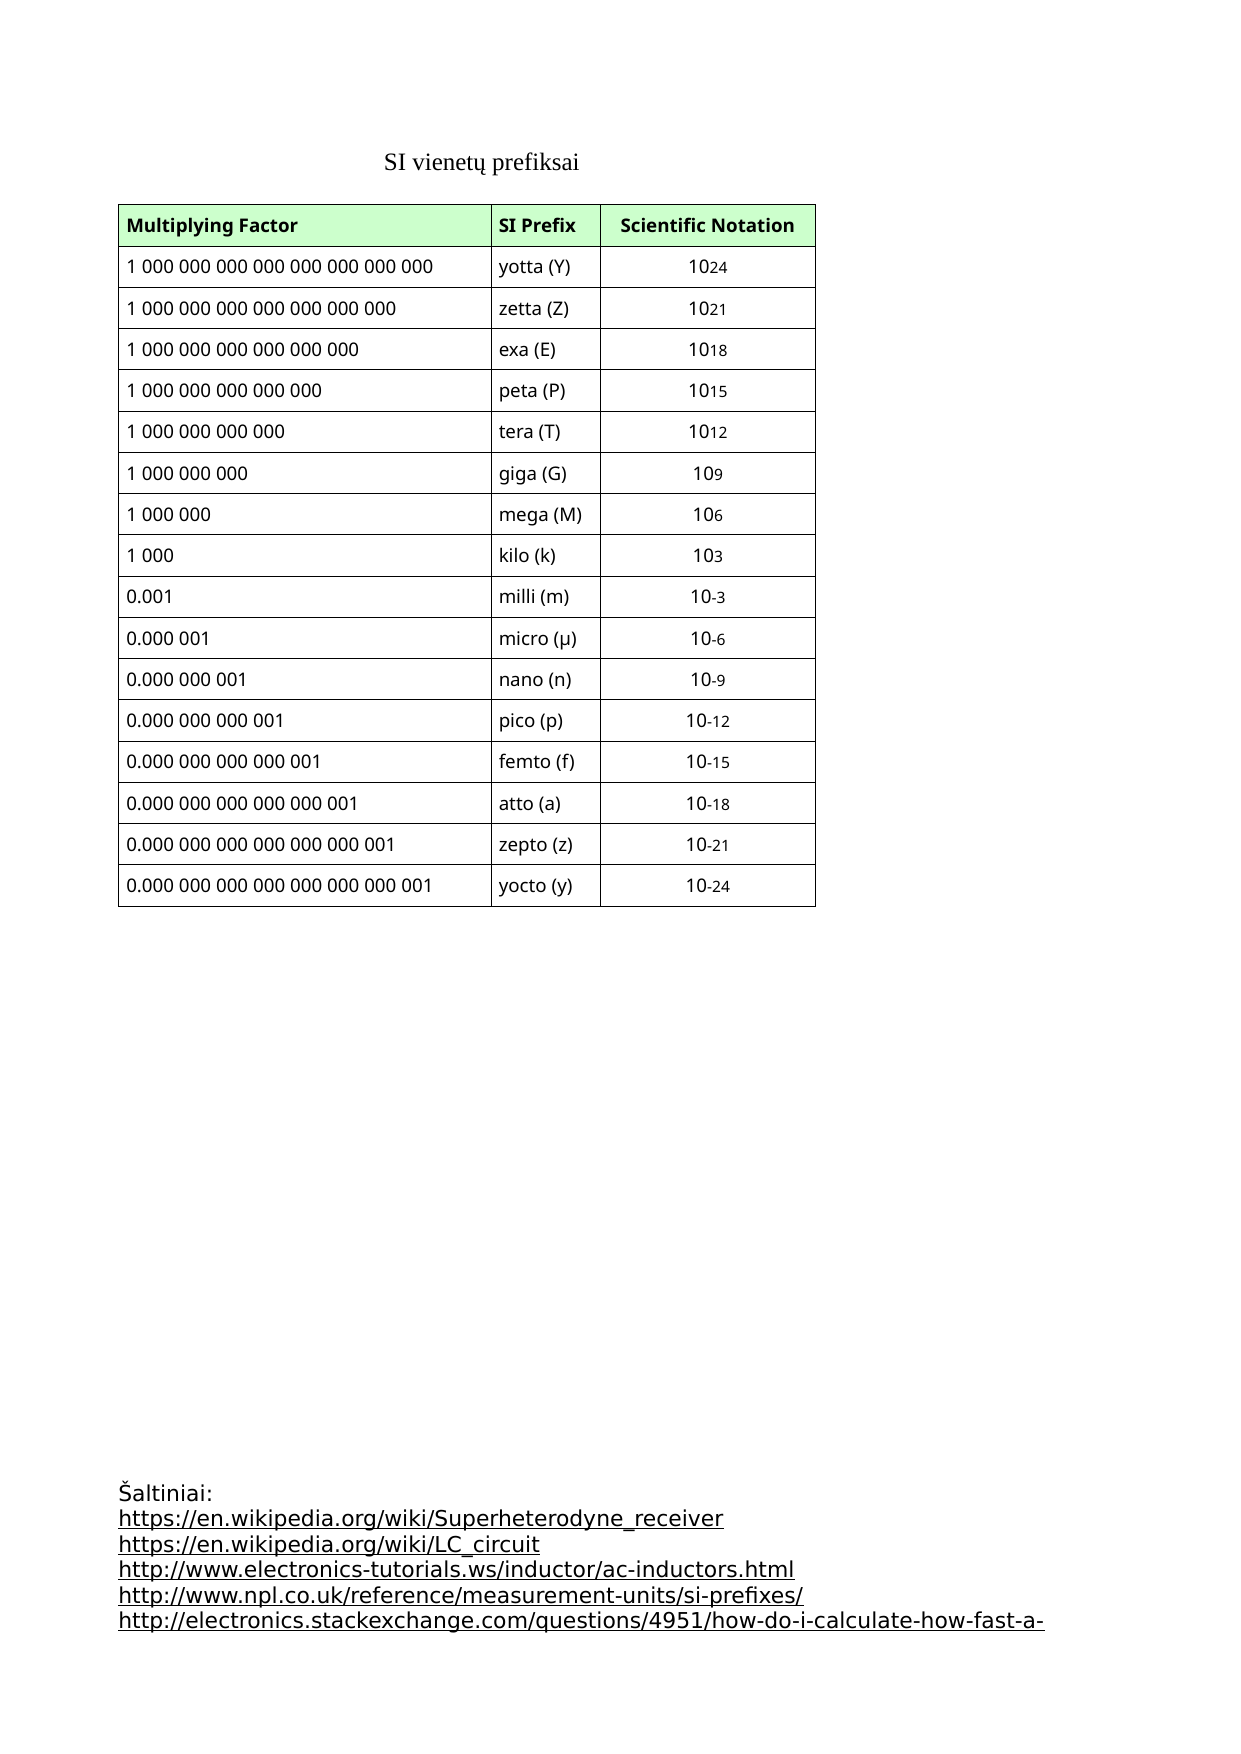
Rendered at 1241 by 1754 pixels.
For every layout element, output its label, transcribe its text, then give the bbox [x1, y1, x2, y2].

table_cell 1 000 000 000 000 [119, 412, 491, 452]
table_header SI Prefix [492, 205, 600, 246]
table_cell 109 [601, 453, 815, 493]
table_cell 10-9 [601, 659, 815, 699]
text Šaltiniai: [118, 1481, 1122, 1506]
table_cell 10-18 [601, 783, 815, 823]
table_cell 0.000 000 000 000 001 [119, 742, 491, 782]
table_cell 0.000 000 000 000 000 000 000 001 [119, 865, 491, 906]
table_cell 0.000 000 000 000 000 000 001 [119, 824, 491, 864]
table_cell 10-24 [601, 865, 815, 906]
table_cell zepto (z) [492, 824, 600, 864]
table_cell 1 000 000 [119, 494, 491, 534]
table_cell exa (E) [492, 329, 600, 369]
table_cell yotta (Y) [492, 247, 600, 287]
table_cell 1012 [601, 412, 815, 452]
text http://www.npl.co.uk/reference/measurement-units/si-prefixes/ [118, 1583, 1122, 1608]
table_cell 0.001 [119, 577, 491, 617]
text http://electronics.stackexchange.com/questions/4951/how-do-i-calculate-how-fast-a- [118, 1608, 1122, 1634]
table_cell 0.000 000 000 000 000 001 [119, 783, 491, 823]
text http://www.electronics-tutorials.ws/inductor/ac-inductors.html [118, 1557, 1122, 1583]
table_cell 1021 [601, 288, 815, 328]
table_cell mega (M) [492, 494, 600, 534]
table_cell pico (p) [492, 700, 600, 741]
table_cell atto (a) [492, 783, 600, 823]
table_cell 0.000 001 [119, 618, 491, 658]
table_header Multiplying Factor [119, 205, 491, 246]
table_cell kilo (k) [492, 535, 600, 576]
table_cell 10-15 [601, 742, 815, 782]
table_cell 1 000 000 000 000 000 000 000 [119, 288, 491, 328]
table_cell zetta (Z) [492, 288, 600, 328]
table_cell 10-6 [601, 618, 815, 658]
table_cell femto (f) [492, 742, 600, 782]
table_cell nano (n) [492, 659, 600, 699]
table_cell 106 [601, 494, 815, 534]
table_cell 1 000 000 000 [119, 453, 491, 493]
table_cell tera (T) [492, 412, 600, 452]
table_cell 0.000 000 001 [119, 659, 491, 699]
table_cell 1 000 000 000 000 000 [119, 370, 491, 411]
table_cell 1015 [601, 370, 815, 411]
text https://en.wikipedia.org/wiki/Superheterodyne_receiver [118, 1506, 1122, 1532]
table_cell peta (P) [492, 370, 600, 411]
table_cell 10-21 [601, 824, 815, 864]
text SI vienetų prefiksai [118, 147, 1122, 176]
table_cell 10-3 [601, 577, 815, 617]
table_cell giga (G) [492, 453, 600, 493]
table_cell 1 000 [119, 535, 491, 576]
table_cell 10-12 [601, 700, 815, 741]
table_cell 1 000 000 000 000 000 000 [119, 329, 491, 369]
table_cell 1024 [601, 247, 815, 287]
table_cell 103 [601, 535, 815, 576]
table_cell yocto (y) [492, 865, 600, 906]
table_cell 1018 [601, 329, 815, 369]
text https://en.wikipedia.org/wiki/LC_circuit [118, 1532, 1122, 1557]
table_cell 0.000 000 000 001 [119, 700, 491, 741]
table_header Scientific Notation [601, 205, 815, 246]
table_cell micro (µ) [492, 618, 600, 658]
table_cell 1 000 000 000 000 000 000 000 000 [119, 247, 491, 287]
table_cell milli (m) [492, 577, 600, 617]
